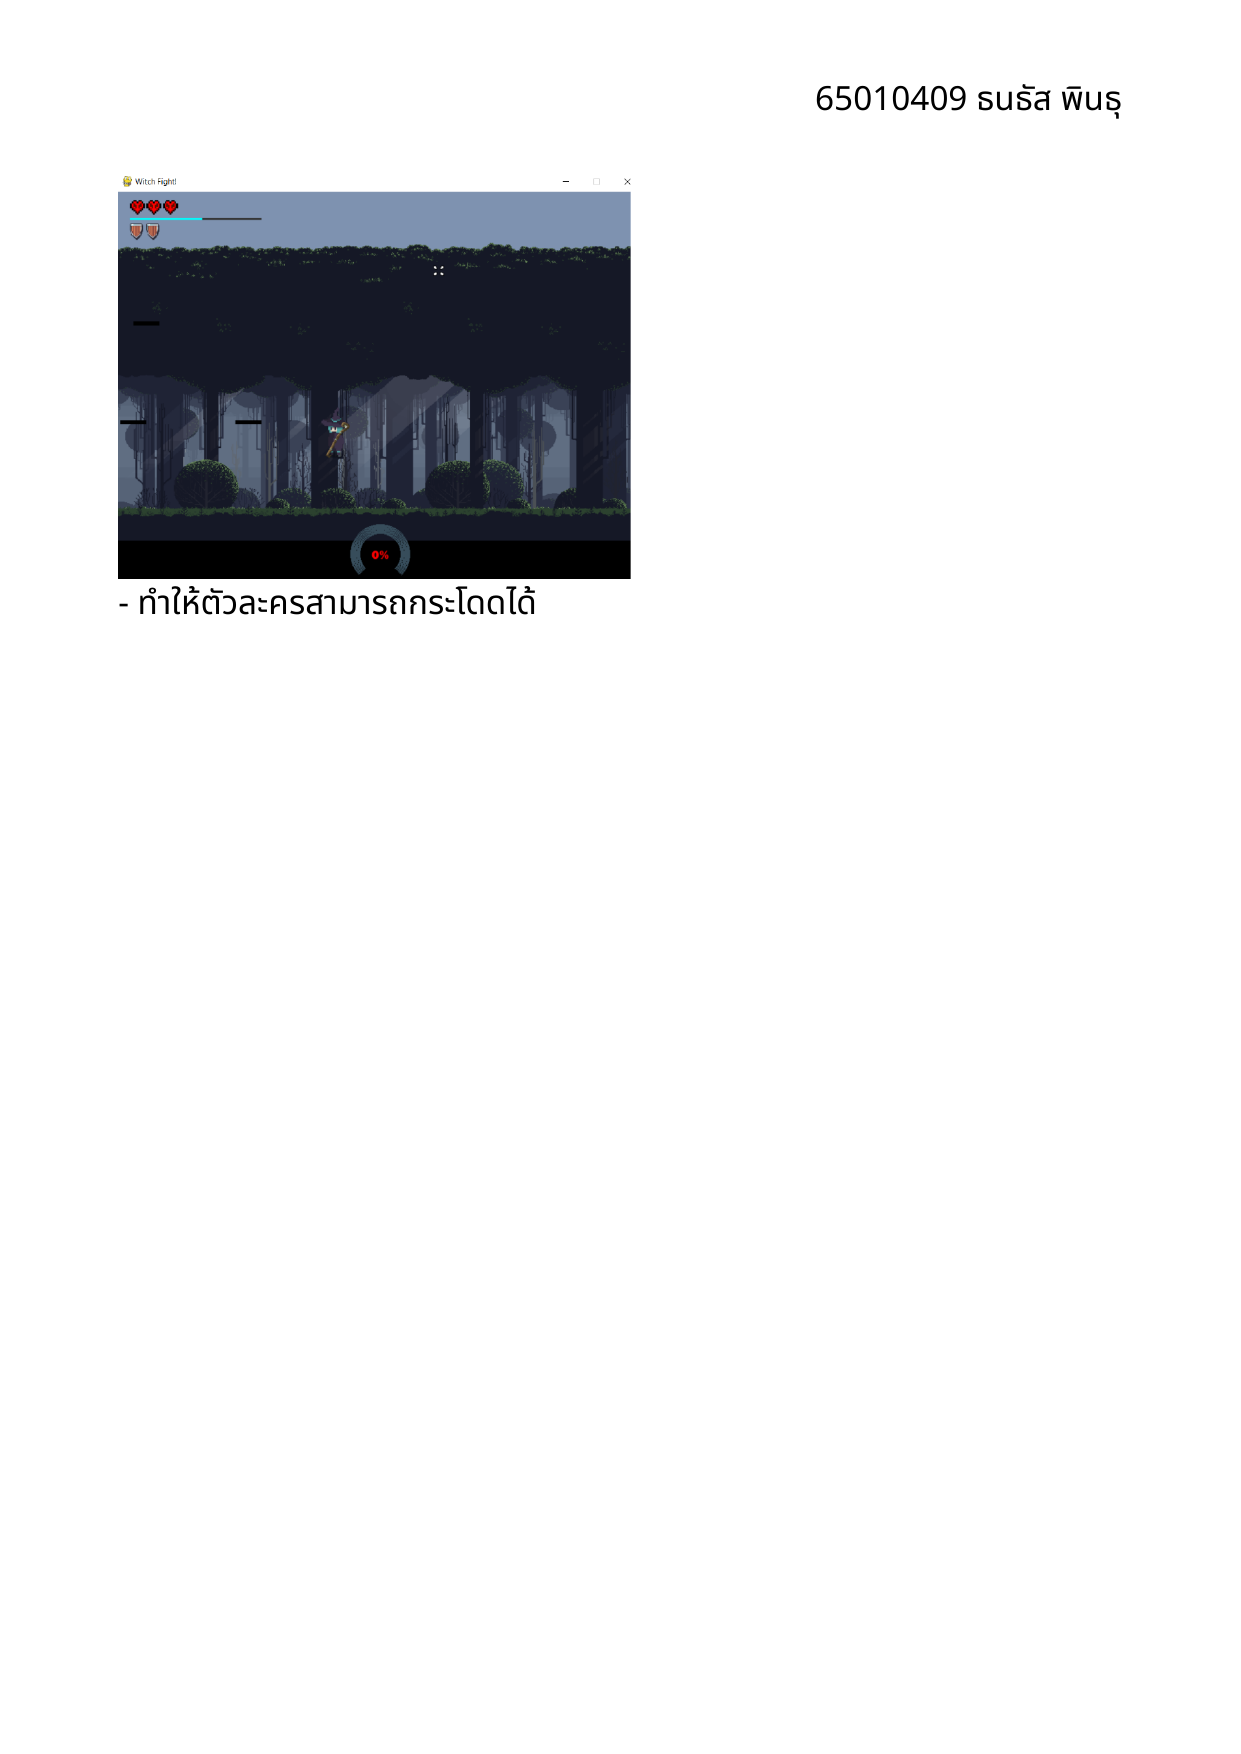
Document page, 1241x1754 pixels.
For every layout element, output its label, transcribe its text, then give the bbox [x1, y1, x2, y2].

text - ทำให้ตัวละครสามารถกระโดดได้ [118, 126, 1122, 629]
